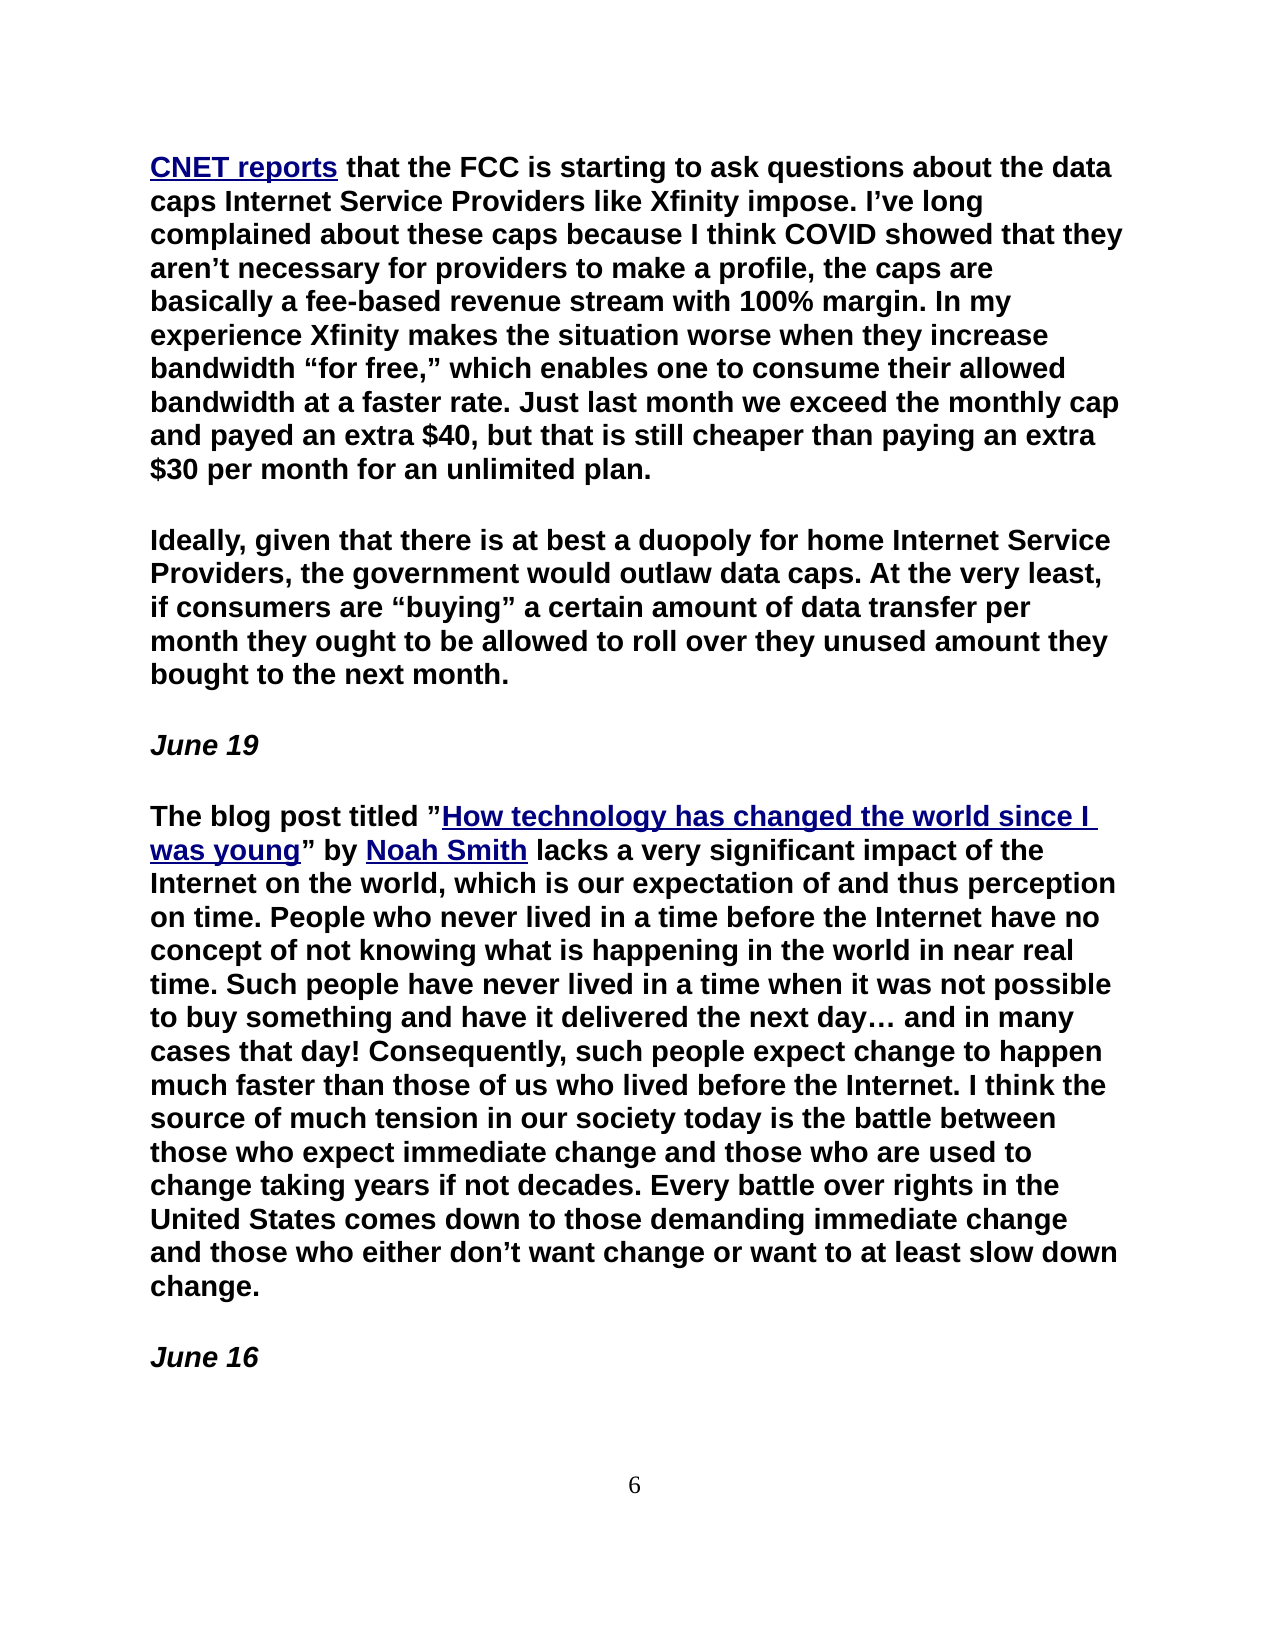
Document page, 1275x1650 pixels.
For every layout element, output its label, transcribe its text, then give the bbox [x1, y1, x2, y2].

subtitle June 16 [150, 1340, 1125, 1373]
subtitle The blog post titled ”How technology has changed the world since I was young” by Noah Smith lacks a very significant impact of the Internet on the world, which is our expectation of and thus perception on time. People who never lived in a time before the Internet have no concept of not knowing what is happening in the world in near real time. Such people have never lived in a time when it was not possible to buy something and have it delivered the next day… and in many cases that day! Consequently, such people expect change to happen much faster than those of us who lived before the Internet. I think the source of much tension in our society today is the battle between those who expect immediate change and those who are used to change taking years if not decades. Every battle over rights in the United States comes down to those demanding immediate change and those who either don’t want change or want to at least slow down change. [150, 799, 1125, 1302]
subtitle June 19 [150, 728, 1125, 762]
subtitle Ideally, given that there is at best a duopoly for home Internet Service Providers, the government would outlaw data caps. At the very least, if consumers are “buying” a certain amount of data transfer per month they ought to be allowed to roll over they unused amount they bought to the next month. [150, 523, 1125, 691]
subtitle CNET reports that the FCC is starting to ask questions about the data caps Internet Service Providers like Xfinity impose. I’ve long complained about these caps because I think COVID showed that they aren’t necessary for providers to make a profile, the caps are basically a fee-based revenue stream with 100% margin. In my experience Xfinity makes the situation worse when they increase bandwidth “for free,” which enables one to consume their allowed bandwidth at a faster rate. Just last month we exceed the monthly cap and payed an extra $40, but that is still cheaper than paying an extra $30 per month for an unlimited plan. [150, 150, 1125, 485]
